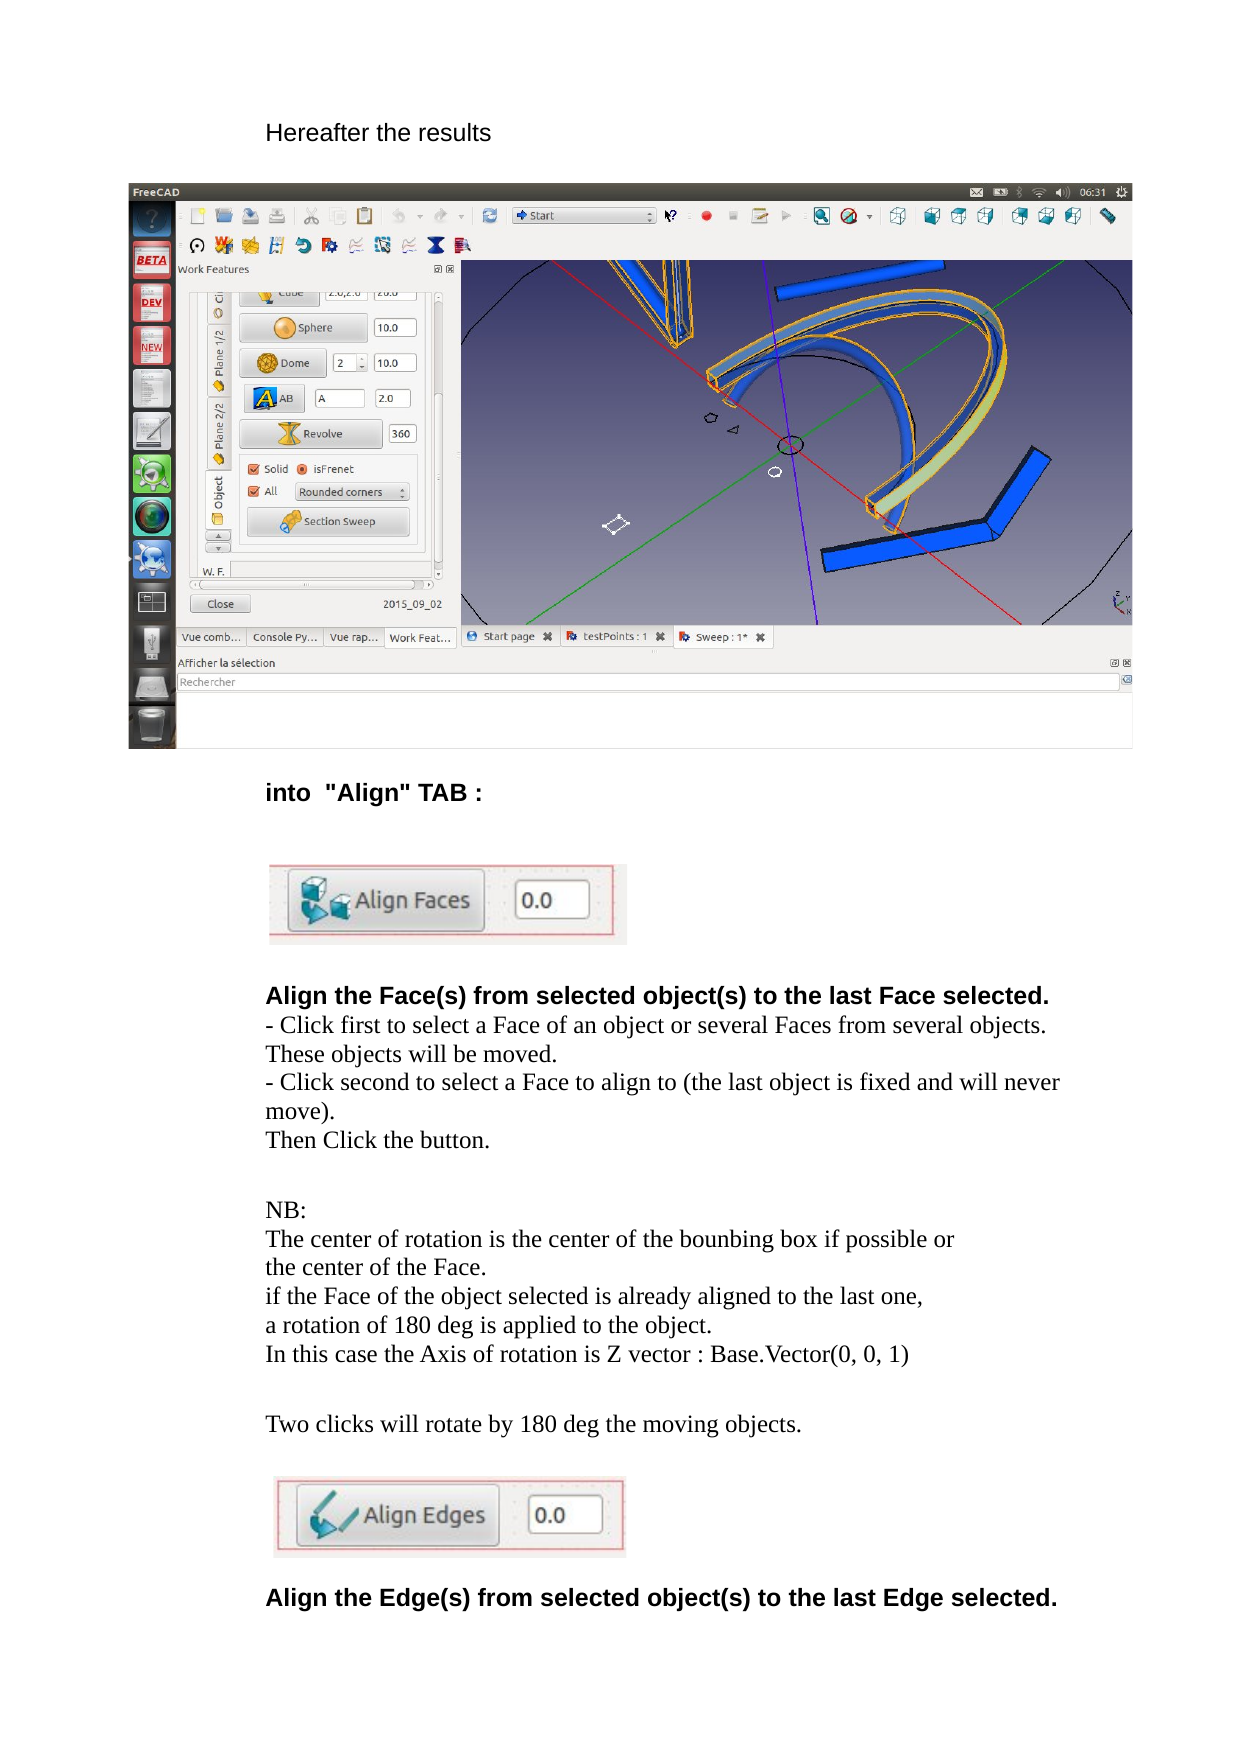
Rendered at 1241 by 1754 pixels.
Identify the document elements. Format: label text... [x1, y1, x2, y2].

text Align the Face(s) from selected object(s) to the last Face selected. [265, 981, 1122, 1010]
text In this case the Axis of rotation is Z vector : Base.Vector(0, 0, 1) [265, 1339, 1122, 1367]
text a rotation of 180 deg is applied to the object. [265, 1310, 1122, 1339]
picture [269, 864, 628, 945]
text the center of the Face. [265, 1252, 1122, 1281]
text into "Align" TAB : [265, 777, 1122, 806]
text Then Click the button. [265, 1125, 1122, 1154]
text NB: [265, 1195, 1122, 1224]
text - Click second to select a Face to align to (the last object is fixed and will never move). [265, 1067, 1122, 1125]
text The center of rotation is the center of the bounbing box if possible or [265, 1224, 1122, 1252]
picture [128, 183, 1133, 749]
text Align the Edge(s) from selected object(s) to the last Edge selected. [265, 1583, 1122, 1612]
picture [273, 1476, 627, 1558]
text These objects will be moved. [265, 1039, 1122, 1067]
text if the Face of the object selected is already aligned to the last one, [265, 1281, 1122, 1310]
text Hereafter the results [265, 118, 1122, 147]
text - Click first to select a Face of an object or several Faces from several objects. [265, 1010, 1122, 1039]
text Two clicks will rotate by 180 deg the moving objects. [265, 1409, 1122, 1437]
